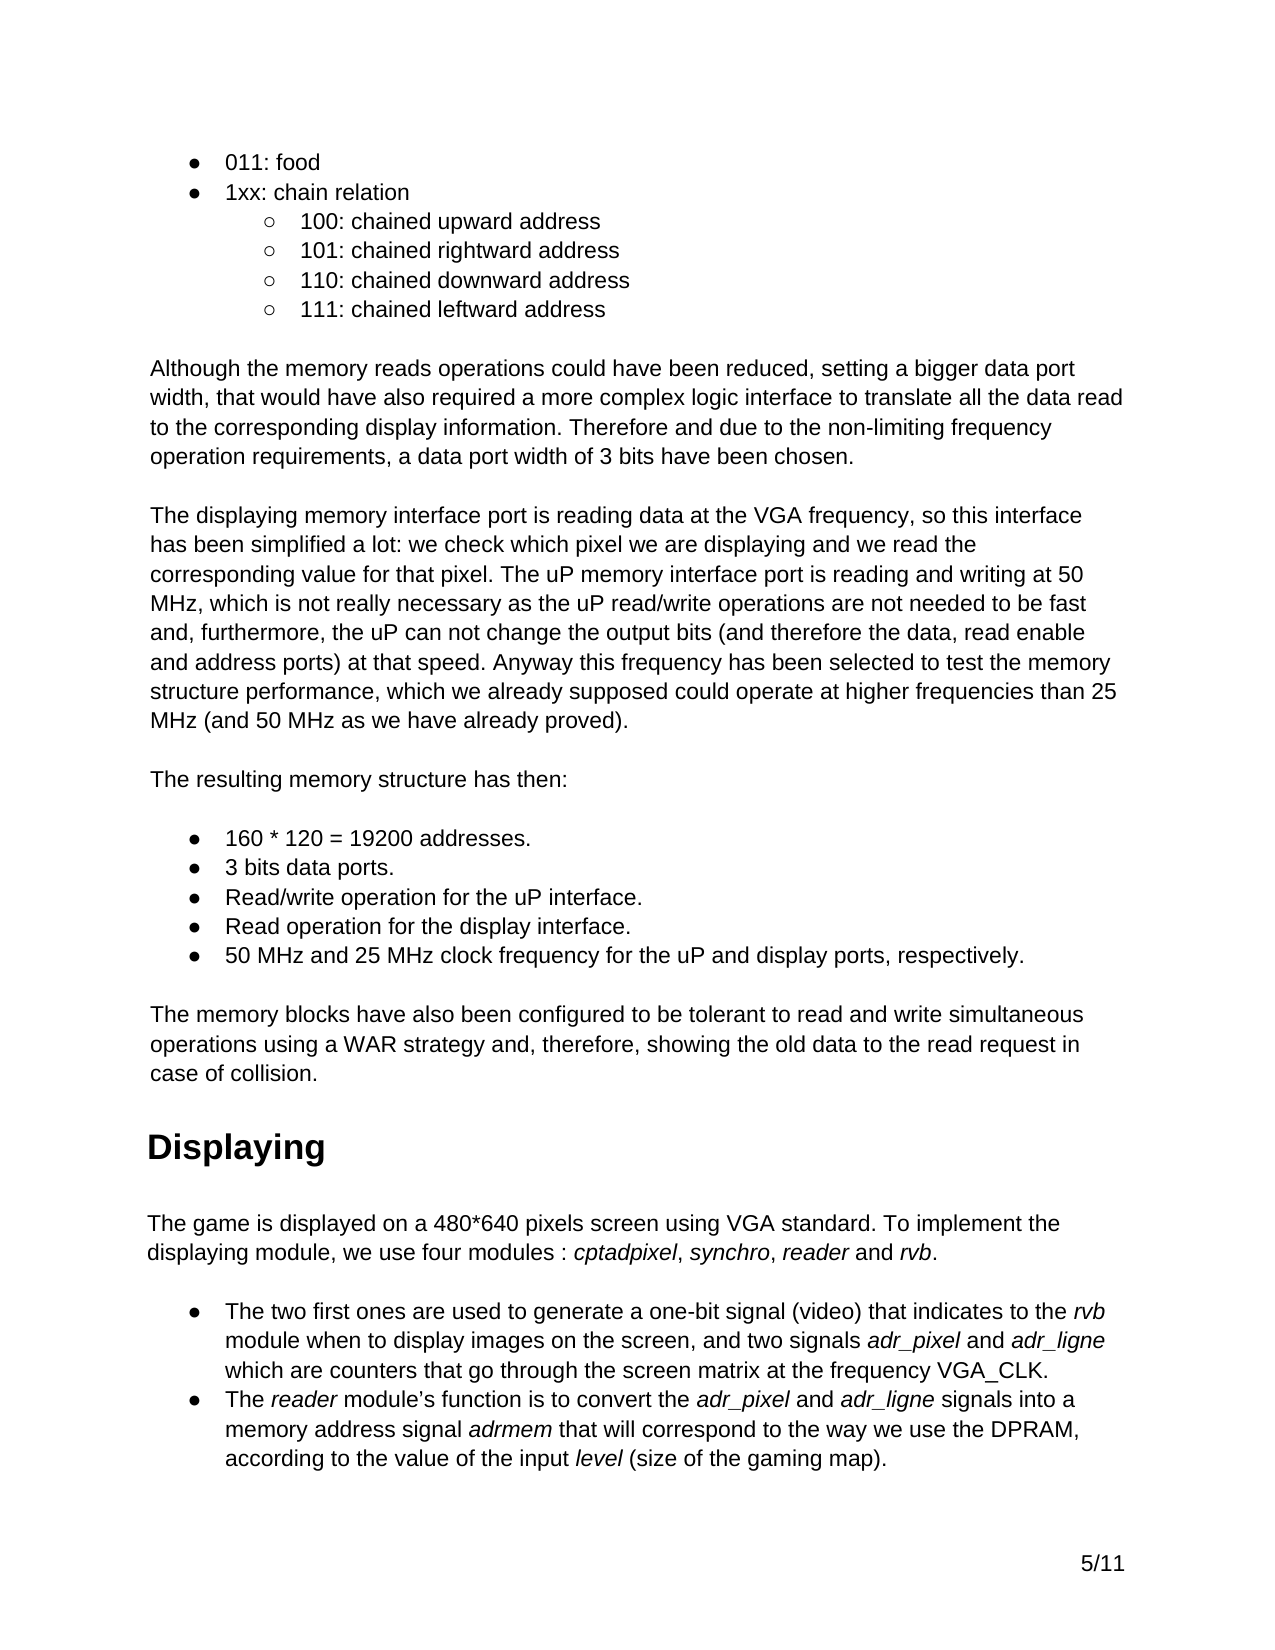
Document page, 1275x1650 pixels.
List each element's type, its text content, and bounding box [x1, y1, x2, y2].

list 1xx: chain relation [187, 179, 1125, 205]
list 100: chained upward address [262, 209, 1125, 234]
subtitle Displaying [147, 1127, 1125, 1167]
text Although the memory reads operations could have been reduced, setting a bigger data port width, that would have also required a more complex logic interface to translate all the data read [150, 356, 1125, 411]
list 3 bits data ports. [187, 855, 1125, 881]
list 111: chained leftward address [262, 297, 1125, 322]
text The displaying memory interface port is reading data at the VGA frequency, so this interface has been simplified a lot: we check which pixel we are displaying and we read the corresponding value for that pixel. The uP memory interface port is reading and writing at 50 MHz, which is not really necessary as the uP read/write operations are not needed to be fast and, furthermore, the uP can not change the output bits (and therefore the data, read enable and address ports) at that speed. Anyway this frequency has been selected to test the memory structure performance, which we already supposed could operate at higher frequencies than 25 MHz (and 50 MHz as we have already proved). [150, 502, 1125, 734]
text The memory blocks have also been configured to be tolerant to read and write simultaneous operations using a WAR strategy and, therefore, showing the old data to the read request in case of collision. [150, 1002, 1125, 1086]
list The two first ones are used to generate a one-bit signal (video) that indicates to the rvb module when to display images on the screen, and two signals adr_pixel and adr_ligne which are counters that go through the screen matrix at the frequency VGA_CLK. [187, 1299, 1125, 1383]
list 110: chained downward address [262, 267, 1125, 293]
text to the corresponding display information. Therefore and due to the non-limiting frequency operation requirements, a data port width of 3 bits have been chosen. [150, 414, 1125, 469]
list 101: chained rightward address [262, 238, 1125, 264]
list The reader module’s function is to convert the adr_pixel and adr_ligne signals into a memory address signal adrmem that will correspond to the way we use the DPRAM, according to the value of the input level (size of the gaming map). [187, 1387, 1125, 1471]
list 011: food [187, 150, 1125, 176]
list Read/write operation for the uP interface. [187, 884, 1125, 910]
text The game is displayed on a 480*640 pixels screen using VGA standard. To implement the displaying module, we use four modules : cptadpixel, synchro, reader and rvb. [147, 1211, 1125, 1266]
text The resulting memory structure has then: [150, 767, 1125, 792]
list 50 MHz and 25 MHz clock frequency for the uP and display ports, respectively. [187, 943, 1125, 969]
list Read operation for the display interface. [187, 914, 1125, 939]
list 160 * 120 = 19200 addresses. [187, 826, 1125, 851]
